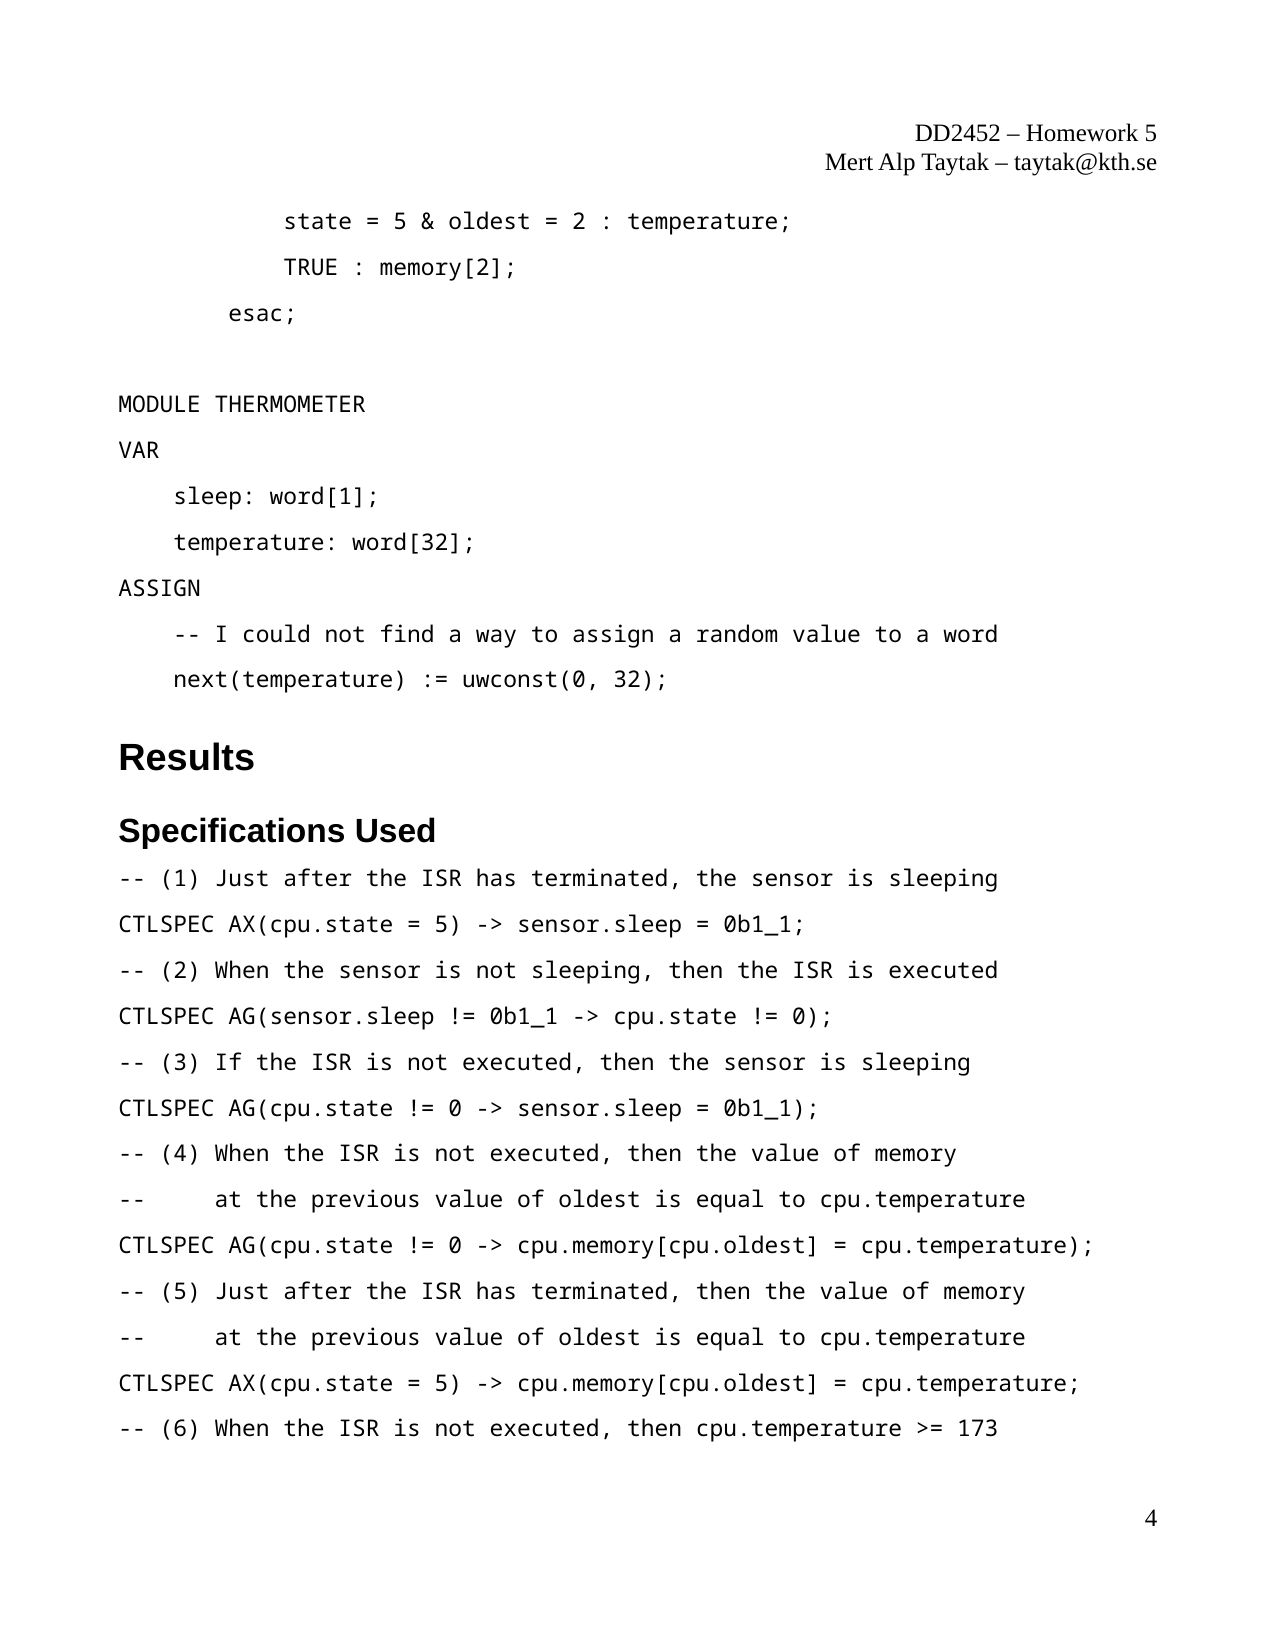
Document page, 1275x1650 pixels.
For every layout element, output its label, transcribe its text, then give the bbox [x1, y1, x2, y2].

text CTLSPEC AX(cpu.state = 5) -> sensor.sleep = 0b1_1; [118, 908, 1157, 939]
text -- (6) When the ISR is not executed, then cpu.temperature >= 173 [118, 1412, 1157, 1444]
text next(temperature) := uwconst(0, 32); [118, 663, 1157, 695]
text ASSIGN [118, 572, 1157, 603]
text -- (3) If the ISR is not executed, then the sensor is sleeping [118, 1046, 1157, 1077]
text CTLSPEC AX(cpu.state = 5) -> cpu.memory[cpu.oldest] = cpu.temperature; [118, 1367, 1157, 1398]
subtitle Results [118, 734, 1157, 778]
text sleep: word[1]; [118, 480, 1157, 511]
text -- (4) When the ISR is not executed, then the value of memory [118, 1137, 1157, 1169]
text CTLSPEC AG(cpu.state != 0 -> cpu.memory[cpu.oldest] = cpu.temperature); [118, 1229, 1157, 1260]
text -- (5) Just after the ISR has terminated, then the value of memory [118, 1275, 1157, 1306]
text MODULE THERMOMETER [118, 388, 1157, 420]
text CTLSPEC AG(sensor.sleep != 0b1_1 -> cpu.state != 0); [118, 1000, 1157, 1031]
text VAR [118, 434, 1157, 466]
text TRUE : memory[2]; [118, 251, 1157, 282]
text -- (2) When the sensor is not sleeping, then the ISR is executed [118, 954, 1157, 985]
text CTLSPEC AG(cpu.state != 0 -> sensor.sleep = 0b1_1); [118, 1092, 1157, 1123]
text -- at the previous value of oldest is equal to cpu.temperature [118, 1183, 1157, 1214]
text state = 5 & oldest = 2 : temperature; [118, 205, 1157, 236]
text -- at the previous value of oldest is equal to cpu.temperature [118, 1321, 1157, 1352]
text temperature: word[32]; [118, 526, 1157, 557]
text esac; [118, 297, 1157, 328]
subtitle Specifications Used [118, 811, 1157, 850]
text -- I could not find a way to assign a random value to a word [118, 618, 1157, 649]
text -- (1) Just after the ISR has terminated, the sensor is sleeping [118, 862, 1157, 894]
